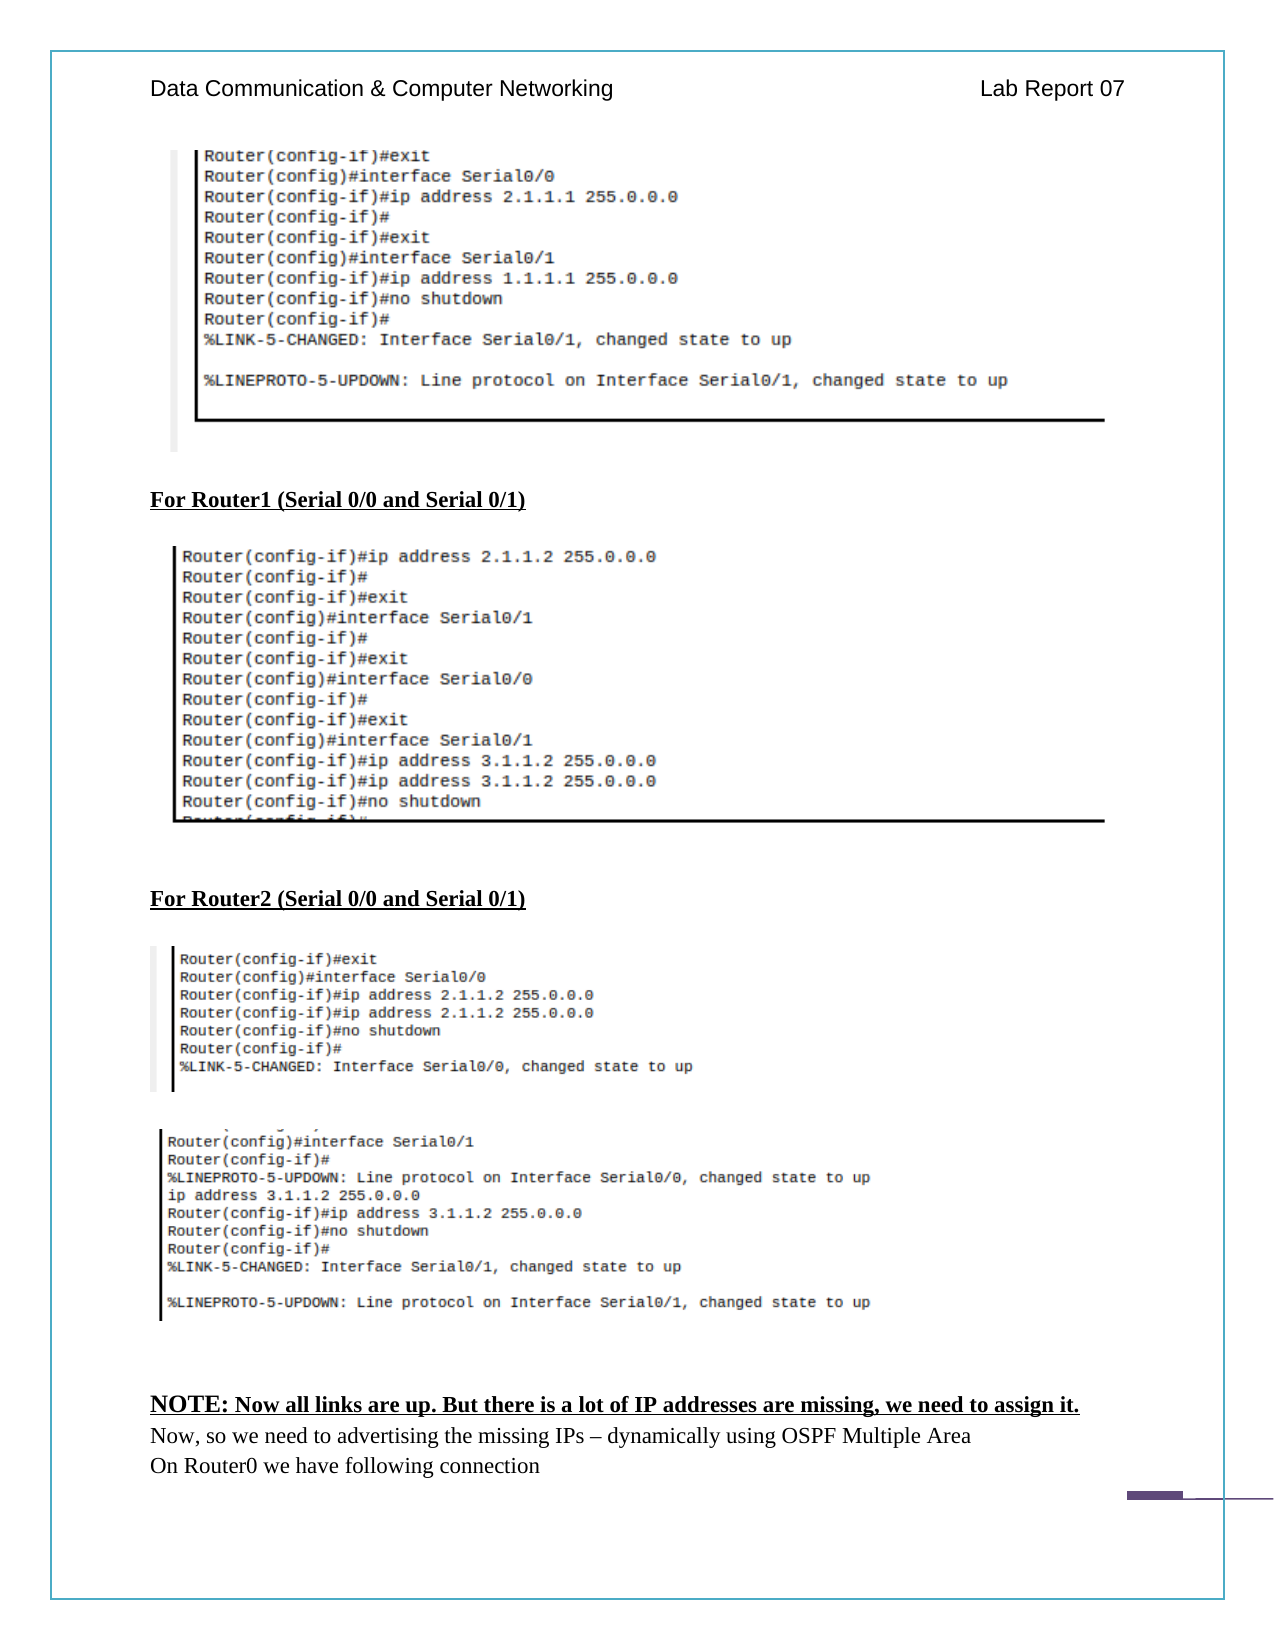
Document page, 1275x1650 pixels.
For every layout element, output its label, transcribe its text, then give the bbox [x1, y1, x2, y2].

text Now, so we need to advertising the missing IPs – dynamically using OSPF Multiple Area [150, 1422, 1125, 1448]
text On Router0 we have following connection [150, 1452, 1125, 1478]
picture [170, 150, 1105, 452]
picture [150, 946, 1125, 1092]
text NOTE: Now all links are up. But there is a lot of IP addresses are missing, we need to assign it. [150, 1389, 1125, 1418]
text For Router1 (Serial 0/0 and Serial 0/1) [150, 486, 1125, 512]
picture [150, 1129, 1125, 1321]
picture [170, 546, 1105, 848]
text For Router2 (Serial 0/0 and Serial 0/1) [150, 886, 1125, 912]
